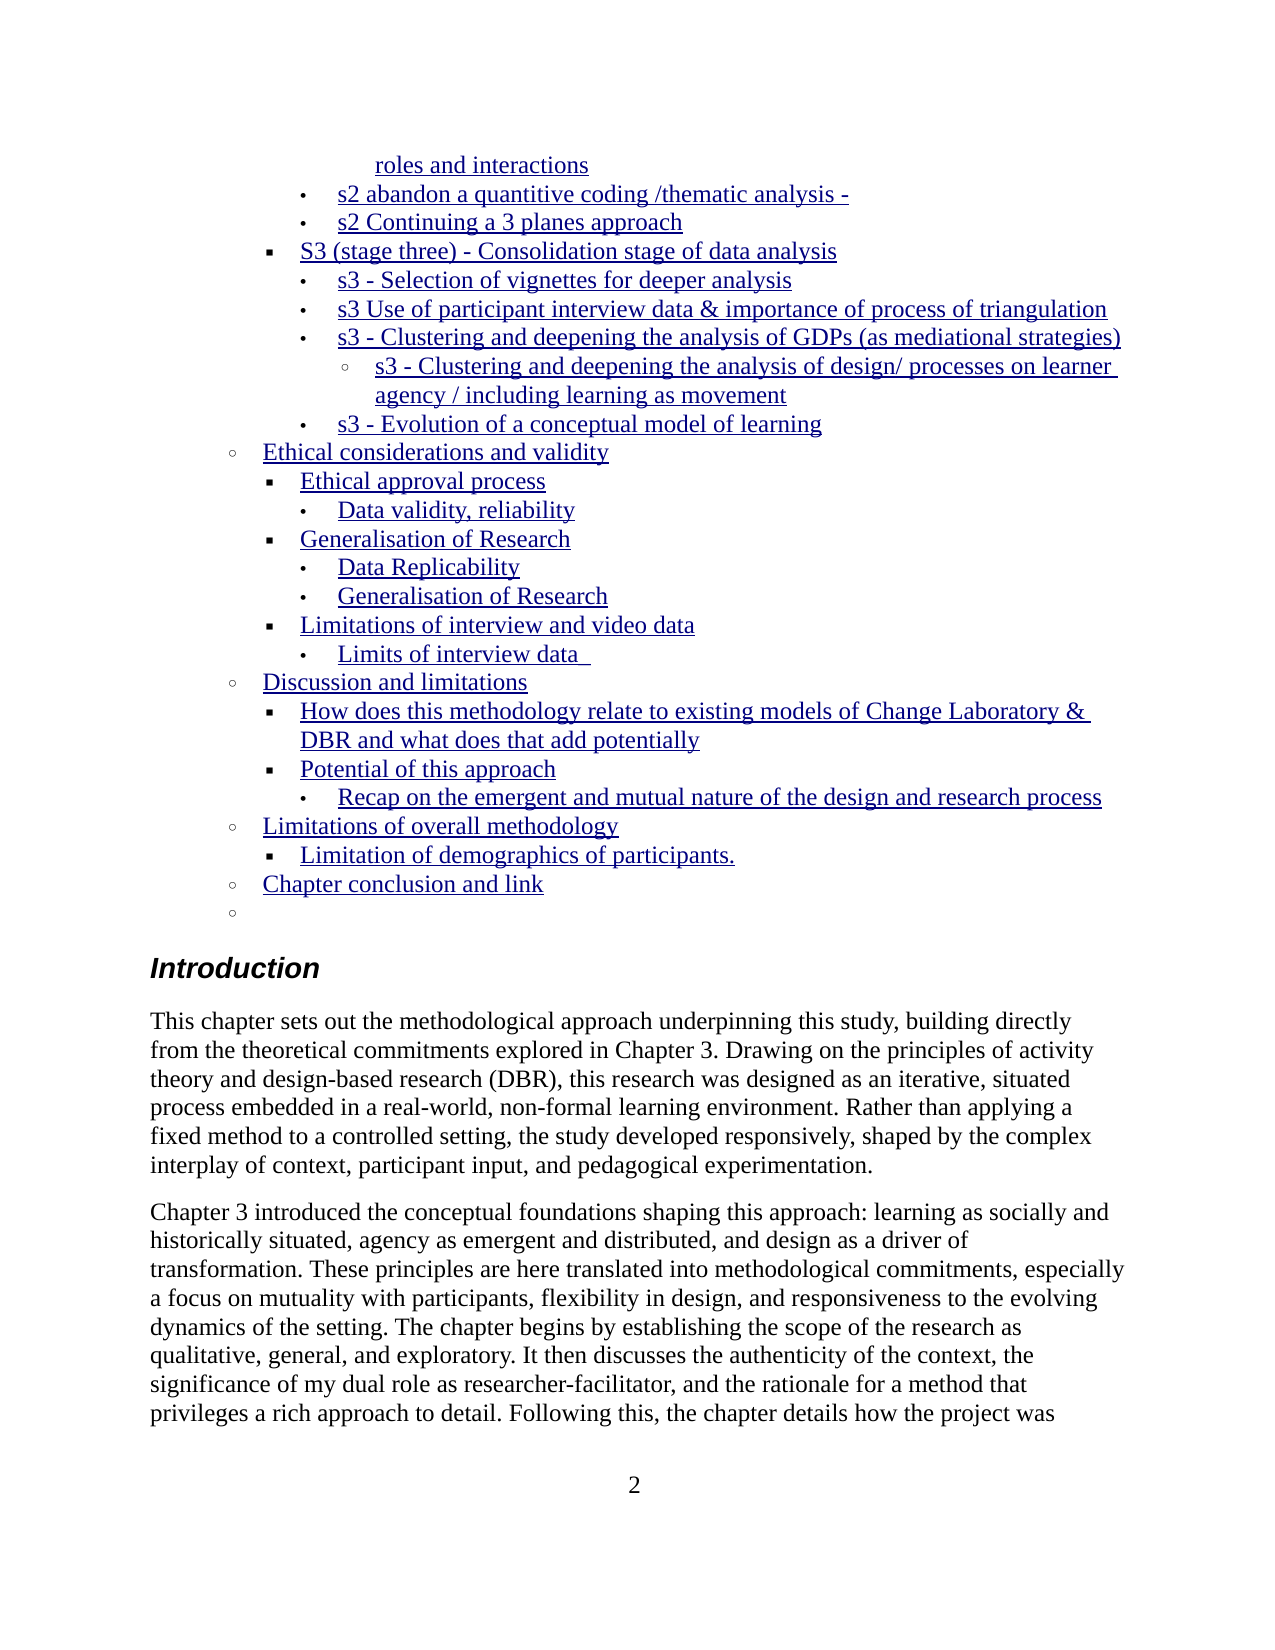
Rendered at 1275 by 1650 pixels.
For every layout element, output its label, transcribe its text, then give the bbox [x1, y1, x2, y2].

list Limitation of demographics of participants. [262, 840, 1125, 869]
list s3 - Clustering and deepening the analysis of design/ processes on learner agency / including learning as movement [337, 351, 1125, 409]
list S3 (stage three) - Consolidation stage of data analysis [262, 236, 1125, 265]
list Potential of this approach [262, 754, 1125, 782]
list Chapter conclusion and link [225, 869, 1125, 897]
list s3 - Clustering and deepening the analysis of GDPs (as mediational strategies) [300, 322, 1125, 351]
list s3 - Selection of vignettes for deeper analysis [300, 265, 1125, 294]
list Limitations of interview and video data [262, 610, 1125, 639]
list Limitations of overall methodology [225, 811, 1125, 840]
list Limits of interview data_ [300, 639, 1125, 667]
list Generalisation of Research [300, 581, 1125, 610]
list Ethical approval process [262, 466, 1125, 495]
list s2 Continuing a 3 planes approach [300, 207, 1125, 236]
list roles and interactions [337, 150, 1125, 179]
list Recap on the emergent and mutual nature of the design and research process [300, 782, 1125, 811]
text Chapter 3 introduced the conceptual foundations shaping this approach: learning as socially and historically situated, agency as emergent and distributed, and design as a driver of transformation. These principles are here translated into methodological commitments, especially a focus on mutuality with participants, flexibility in design, and responsiveness to the evolving dynamics of the setting. The chapter begins by establishing the scope of the research as qualitative, general, and exploratory. It then discusses the authenticity of the context, the significance of my dual role as researcher-facilitator, and the rationale for a method that privileges a rich approach to detail. Following this, the chapter details how the project was [150, 1197, 1125, 1427]
list s2 abandon a quantitive coding /thematic analysis - [300, 179, 1125, 207]
list How does this methodology relate to existing models of Change Laboratory & DBR and what does that add potentially [262, 696, 1125, 754]
subtitle Introduction [150, 951, 1125, 985]
list Discussion and limitations [225, 667, 1125, 696]
list s3 - Evolution of a conceptual model of learning [300, 409, 1125, 437]
list Ethical considerations and validity [225, 437, 1125, 466]
list s3 Use of participant interview data & importance of process of triangulation [300, 294, 1125, 322]
text This chapter sets out the methodological approach underpinning this study, building directly from the theoretical commitments explored in Chapter 3. Drawing on the principles of activity theory and design-based research (DBR), this research was designed as an iterative, situated process embedded in a real-world, non-formal learning environment. Rather than applying a fixed method to a controlled setting, the study developed responsively, shaped by the complex interplay of context, participant input, and pedagogical experimentation. [150, 1006, 1125, 1179]
list Data validity, reliability [300, 495, 1125, 524]
list Generalisation of Research [262, 524, 1125, 552]
list Data Replicability [300, 552, 1125, 581]
